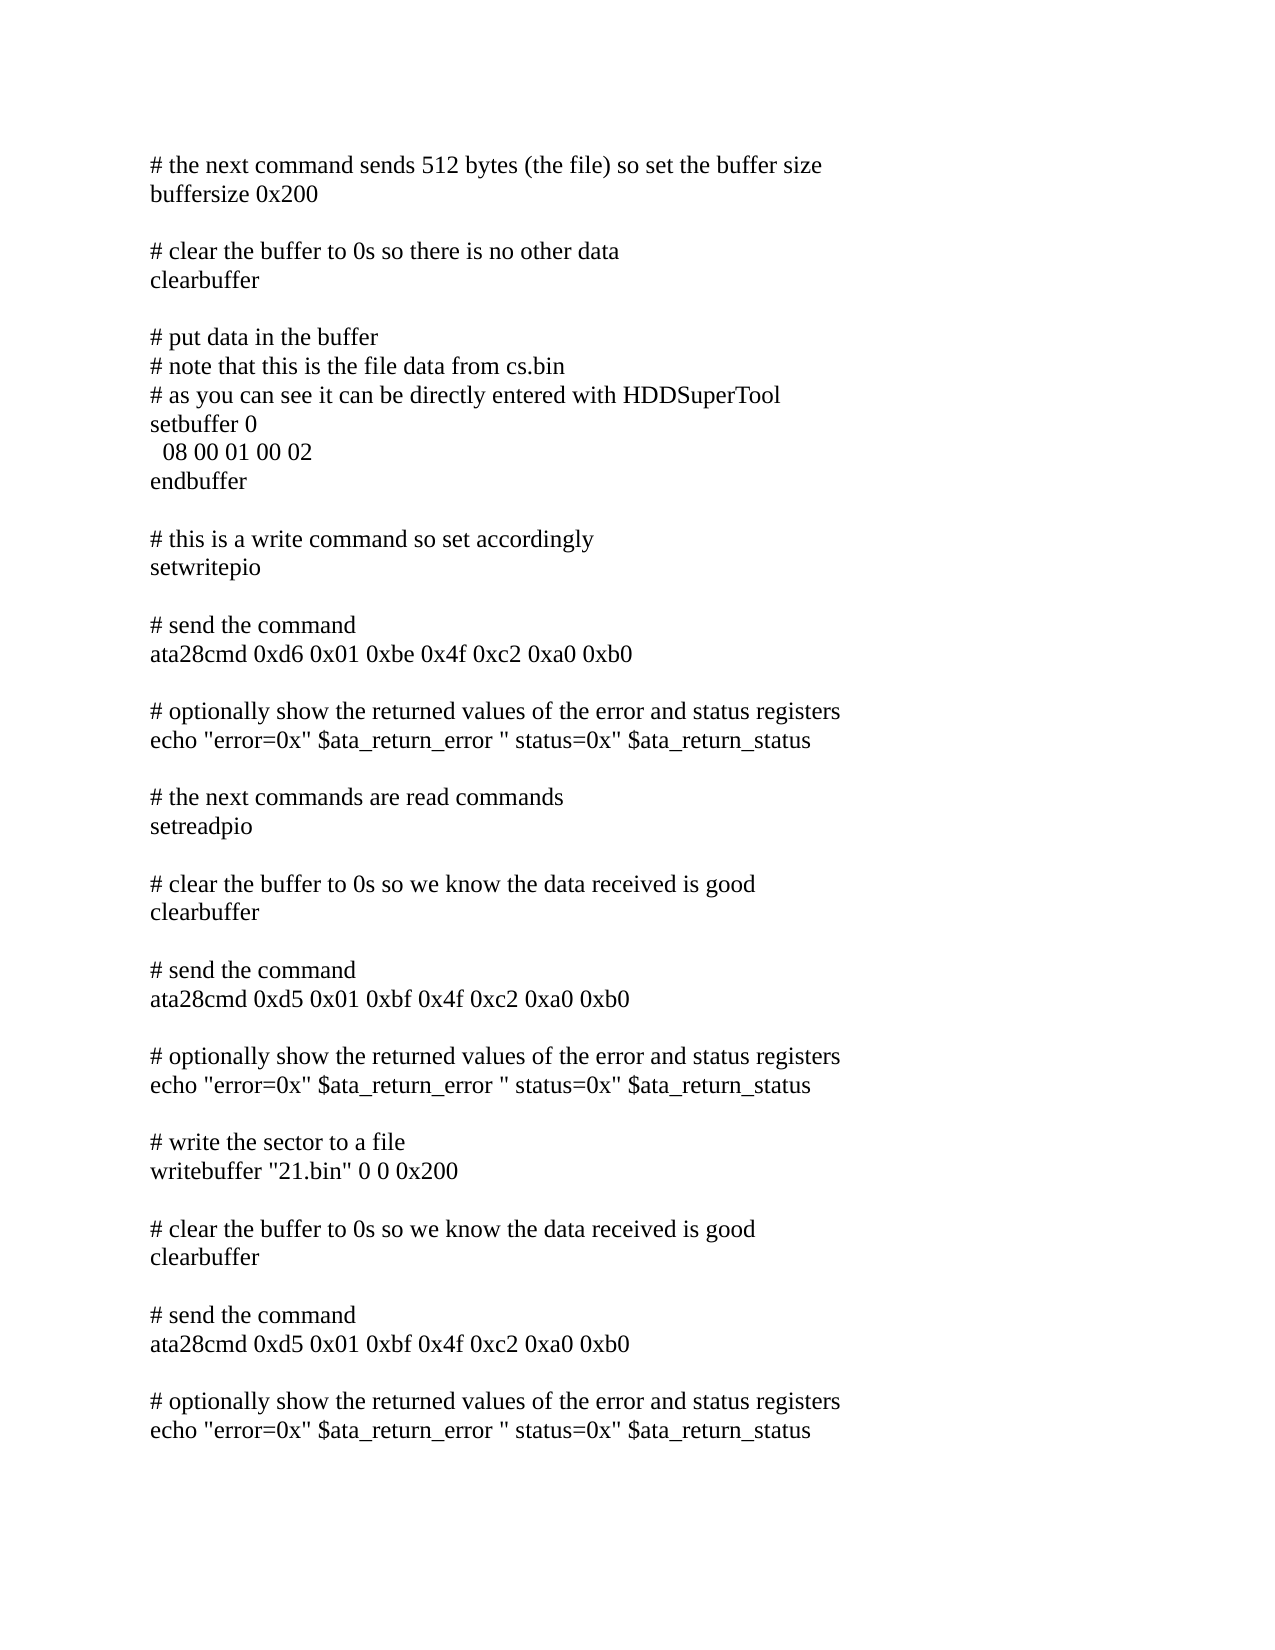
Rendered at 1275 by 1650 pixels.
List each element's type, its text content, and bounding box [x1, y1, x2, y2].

text clearbuffer [150, 897, 1125, 926]
text writebuffer "21.bin" 0 0 0x200 [150, 1156, 1125, 1185]
text echo "error=0x" $ata_return_error " status=0x" $ata_return_status [150, 1415, 1125, 1444]
text # as you can see it can be directly entered with HDDSuperTool [150, 380, 1125, 409]
text endbuffer [150, 466, 1125, 495]
text # clear the buffer to 0s so we know the data received is good [150, 869, 1125, 897]
text # write the sector to a file [150, 1127, 1125, 1156]
text # note that this is the file data from cs.bin [150, 351, 1125, 380]
text # optionally show the returned values of the error and status registers [150, 696, 1125, 725]
text # the next command sends 512 bytes (the file) so set the buffer size [150, 150, 1125, 179]
text # optionally show the returned values of the error and status registers [150, 1041, 1125, 1070]
text setbuffer 0 [150, 409, 1125, 437]
text # send the command [150, 1300, 1125, 1329]
text # clear the buffer to 0s so there is no other data [150, 236, 1125, 265]
text # put data in the buffer [150, 322, 1125, 351]
text clearbuffer [150, 1242, 1125, 1271]
text ata28cmd 0xd5 0x01 0xbf 0x4f 0xc2 0xa0 0xb0 [150, 984, 1125, 1012]
text clearbuffer [150, 265, 1125, 294]
text buffersize 0x200 [150, 179, 1125, 207]
text echo "error=0x" $ata_return_error " status=0x" $ata_return_status [150, 725, 1125, 754]
text echo "error=0x" $ata_return_error " status=0x" $ata_return_status [150, 1070, 1125, 1099]
text # the next commands are read commands [150, 782, 1125, 811]
text ata28cmd 0xd5 0x01 0xbf 0x4f 0xc2 0xa0 0xb0 [150, 1329, 1125, 1357]
text setreadpio [150, 811, 1125, 840]
text # clear the buffer to 0s so we know the data received is good [150, 1214, 1125, 1242]
text setwritepio [150, 552, 1125, 581]
text # send the command [150, 610, 1125, 639]
text # optionally show the returned values of the error and status registers [150, 1386, 1125, 1415]
text # this is a write command so set accordingly [150, 524, 1125, 552]
text # send the command [150, 955, 1125, 984]
text 08 00 01 00 02 [150, 437, 1125, 466]
text ata28cmd 0xd6 0x01 0xbe 0x4f 0xc2 0xa0 0xb0 [150, 639, 1125, 667]
